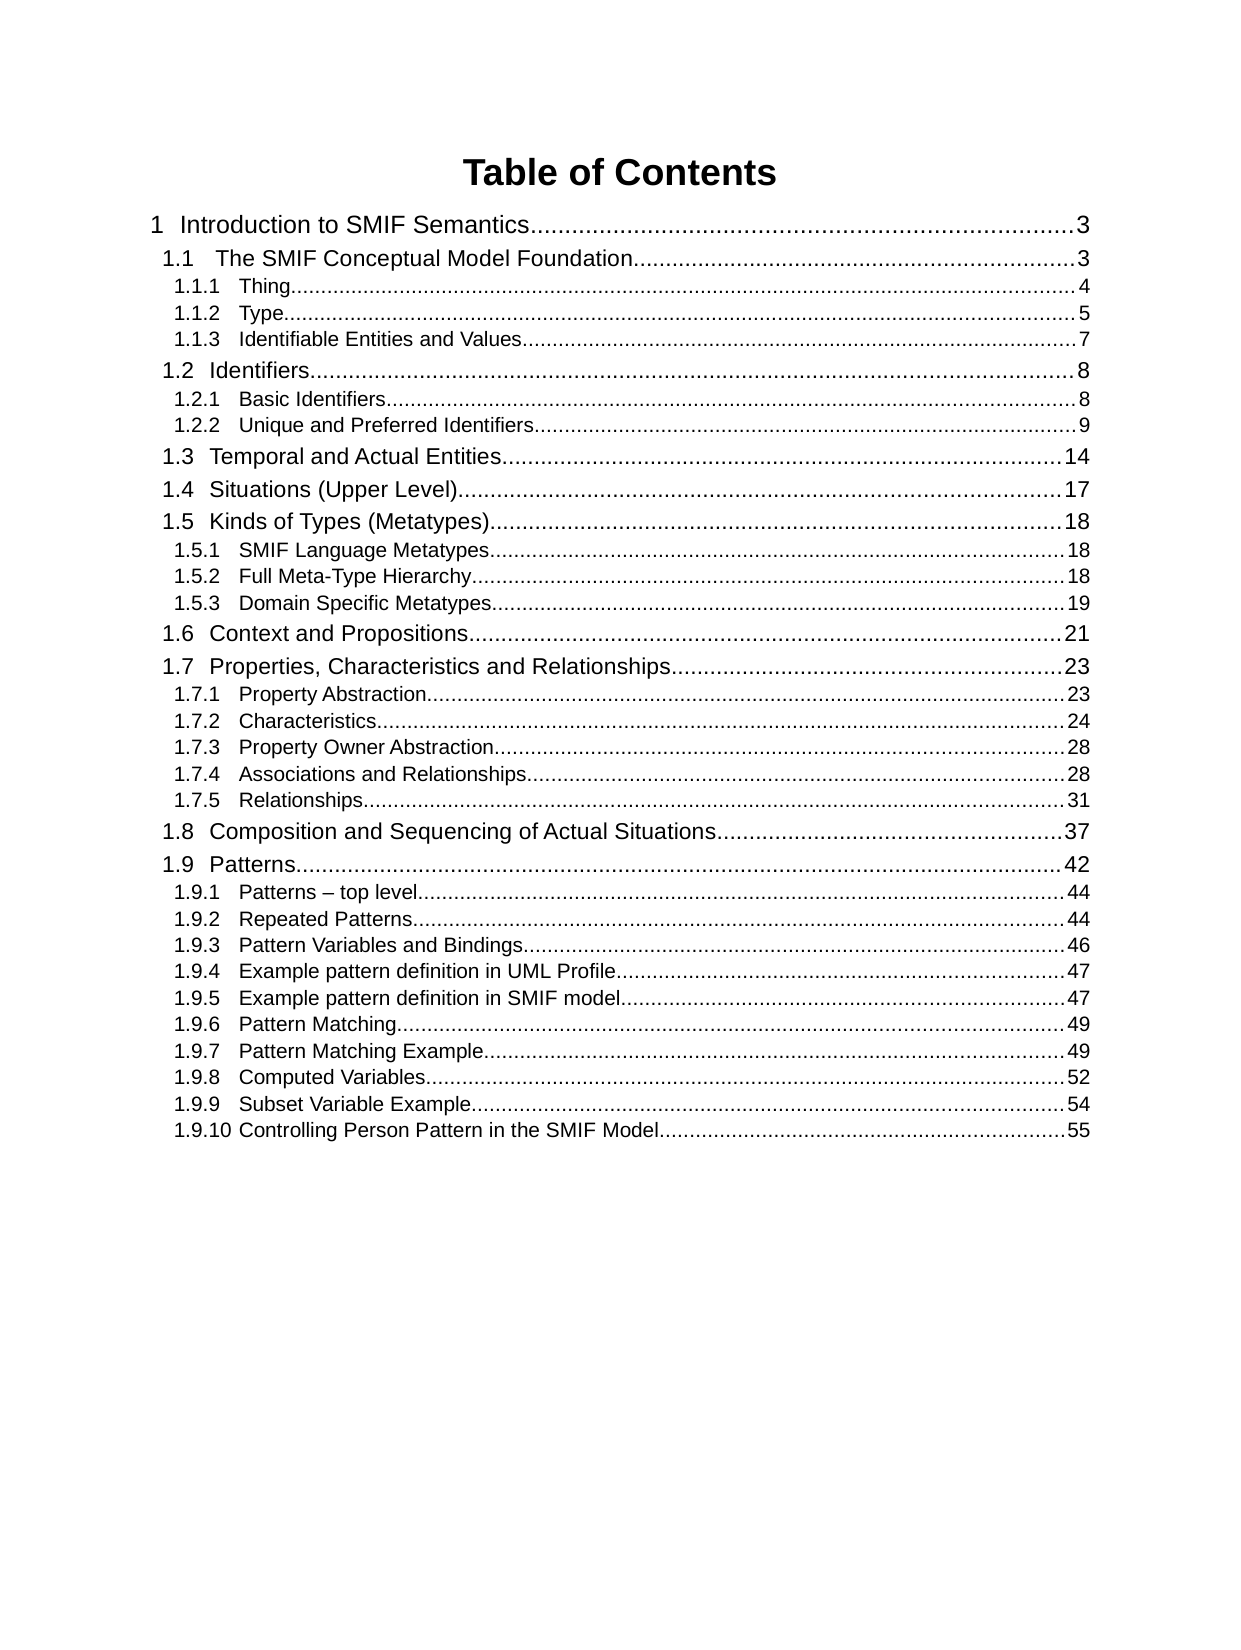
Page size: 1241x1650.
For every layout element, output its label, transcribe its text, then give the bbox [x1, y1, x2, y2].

text 1.1.1 Thing 4 [173, 274, 1090, 298]
text 1.9.4 Example pattern definition in UML Profile 47 [173, 959, 1090, 983]
text 1.1 The SMIF Conceptual Model Foundation 3 [162, 244, 1090, 272]
text 1.2 Identifiers 8 [162, 357, 1090, 384]
text 1.7.2 Characteristics 24 [173, 709, 1090, 733]
text 1.7.5 Relationships 31 [173, 788, 1090, 812]
text 1.9.9 Subset Variable Example 54 [173, 1092, 1090, 1116]
text 1.5.1 SMIF Language Metatypes 18 [173, 537, 1090, 562]
text 1.5 Kinds of Types (Metatypes) 18 [162, 508, 1090, 535]
text 1.1.3 Identifiable Entities and Values 7 [173, 327, 1090, 351]
text 1.7.3 Property Owner Abstraction 28 [173, 735, 1090, 759]
text 1 Introduction to SMIF Semantics 3 [150, 210, 1090, 239]
text 1.9.1 Patterns – top level 44 [173, 880, 1090, 904]
text 1.9 Patterns 42 [162, 850, 1090, 877]
text 1.9.7 Pattern Matching Example 49 [173, 1039, 1090, 1063]
text 1.6 Context and Propositions 21 [162, 620, 1090, 647]
text 1.3 Temporal and Actual Entities 14 [162, 442, 1090, 469]
text 1.5.2 Full Meta-Type Hierarchy 18 [173, 564, 1090, 588]
text 1.7 Properties, Characteristics and Relationships 23 [162, 652, 1090, 679]
text 1.9.10 Controlling Person Pattern in the SMIF Model 55 [173, 1118, 1090, 1142]
text 1.5.3 Domain Specific Metatypes 19 [173, 590, 1090, 614]
text 1.8 Composition and Sequencing of Actual Situations 37 [162, 817, 1090, 844]
text 1.7.4 Associations and Relationships 28 [173, 762, 1090, 786]
text 1.9.8 Computed Variables 52 [173, 1065, 1090, 1089]
text 1.4 Situations (Upper Level) 17 [162, 475, 1090, 502]
text 1.9.3 Pattern Variables and Bindings 46 [173, 933, 1090, 957]
text 1.9.6 Pattern Matching 49 [173, 1012, 1090, 1036]
text 1.2.2 Unique and Preferred Identifiers 9 [173, 413, 1090, 437]
text 1.9.2 Repeated Patterns 44 [173, 906, 1090, 931]
subtitle Table of Contents [150, 150, 1090, 193]
text 1.1.2 Type 5 [173, 301, 1090, 325]
text 1.9.5 Example pattern definition in SMIF model 47 [173, 986, 1090, 1010]
text 1.2.1 Basic Identifiers 8 [173, 386, 1090, 411]
text 1.7.1 Property Abstraction 23 [173, 682, 1090, 706]
